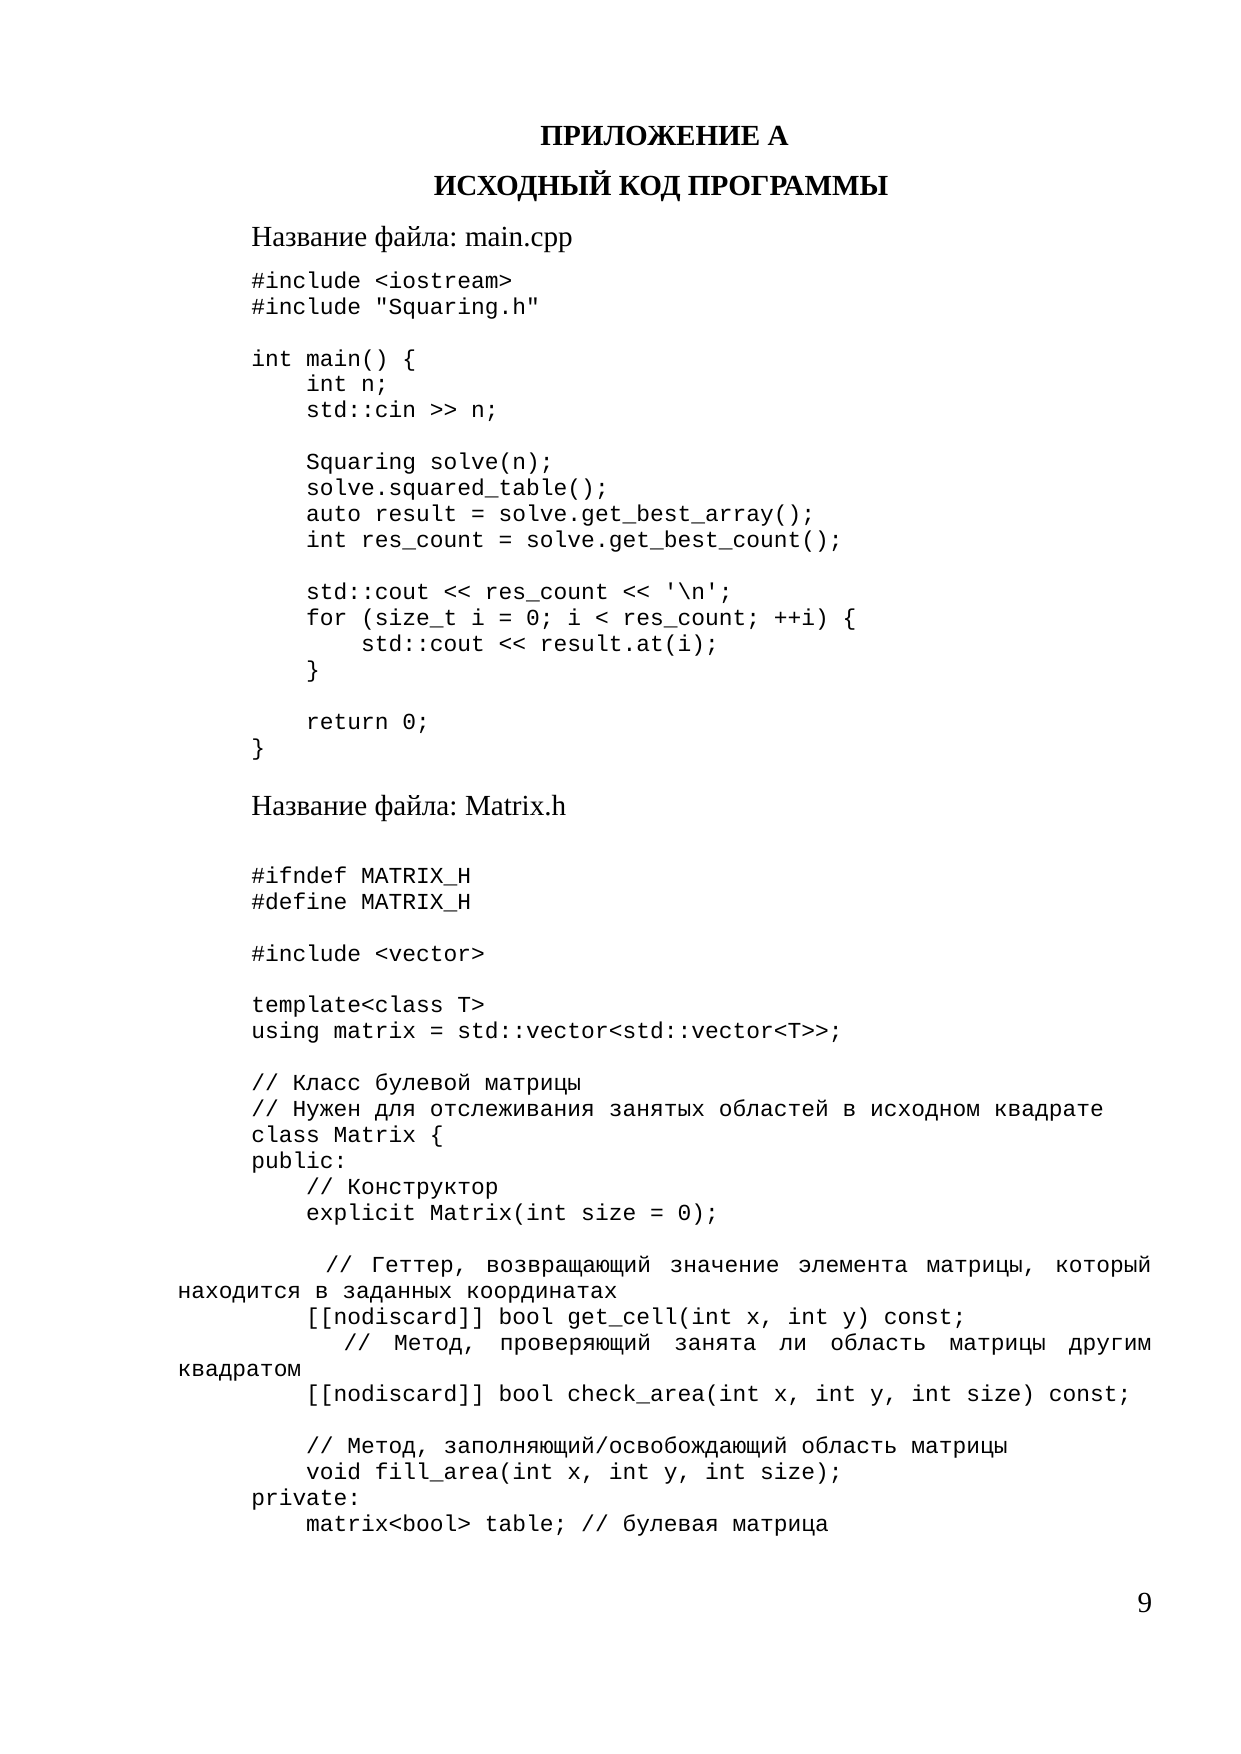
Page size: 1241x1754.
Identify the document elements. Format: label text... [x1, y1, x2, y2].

text std::cout << res_count << '\n'; [177, 580, 1152, 606]
text int main() { [177, 347, 1152, 373]
text } [177, 736, 1152, 762]
text explicit Matrix(int size = 0); [177, 1201, 1152, 1227]
text public: [177, 1149, 1152, 1175]
text Название файла: Matrix.h [177, 788, 1152, 821]
text // Метод, заполняющий/освобождающий область матрицы [177, 1435, 1152, 1461]
text #include <vector> [177, 942, 1152, 968]
text std::cin >> n; [177, 399, 1152, 425]
subtitle Приложение А Исходный код программы [177, 118, 1152, 202]
text // Нужен для отслеживания занятых областей в исходном квадрате [177, 1097, 1152, 1123]
text using matrix = std::vector<std::vector<T>>; [177, 1020, 1152, 1046]
text std::cout << result.at(i); [177, 632, 1152, 658]
text #include "Squaring.h" [177, 295, 1152, 321]
text #ifndef MATRIX_H [177, 864, 1152, 890]
text return 0; [177, 710, 1152, 736]
text solve.squared_table(); [177, 477, 1152, 502]
text // Класс булевой матрицы [177, 1072, 1152, 1097]
text // Конструктор [177, 1175, 1152, 1201]
text void fill_area(int x, int y, int size); [177, 1461, 1152, 1487]
text // Геттер, возвращающий значение элемента матрицы, который находится в заданных координатах [177, 1253, 1152, 1305]
text Squaring solve(n); [177, 451, 1152, 477]
text #define MATRIX_H [177, 890, 1152, 916]
text int n; [177, 373, 1152, 399]
text } [177, 658, 1152, 684]
text private: [177, 1487, 1152, 1512]
text [[nodiscard]] bool check_area(int x, int y, int size) const; [177, 1383, 1152, 1409]
text int res_count = solve.get_best_count(); [177, 528, 1152, 554]
text [[nodiscard]] bool get_cell(int x, int y) const; [177, 1305, 1152, 1331]
text // Метод, проверяющий занята ли область матрицы другим квадратом [177, 1331, 1152, 1383]
text #include <iostream> [177, 269, 1152, 295]
text Название файла: main.cpp [177, 219, 1152, 252]
text auto result = solve.get_best_array(); [177, 502, 1152, 528]
text template<class T> [177, 994, 1152, 1020]
text for (size_t i = 0; i < res_count; ++i) { [177, 606, 1152, 632]
text matrix<bool> table; // булевая матрица [177, 1512, 1152, 1538]
text class Matrix { [177, 1123, 1152, 1149]
